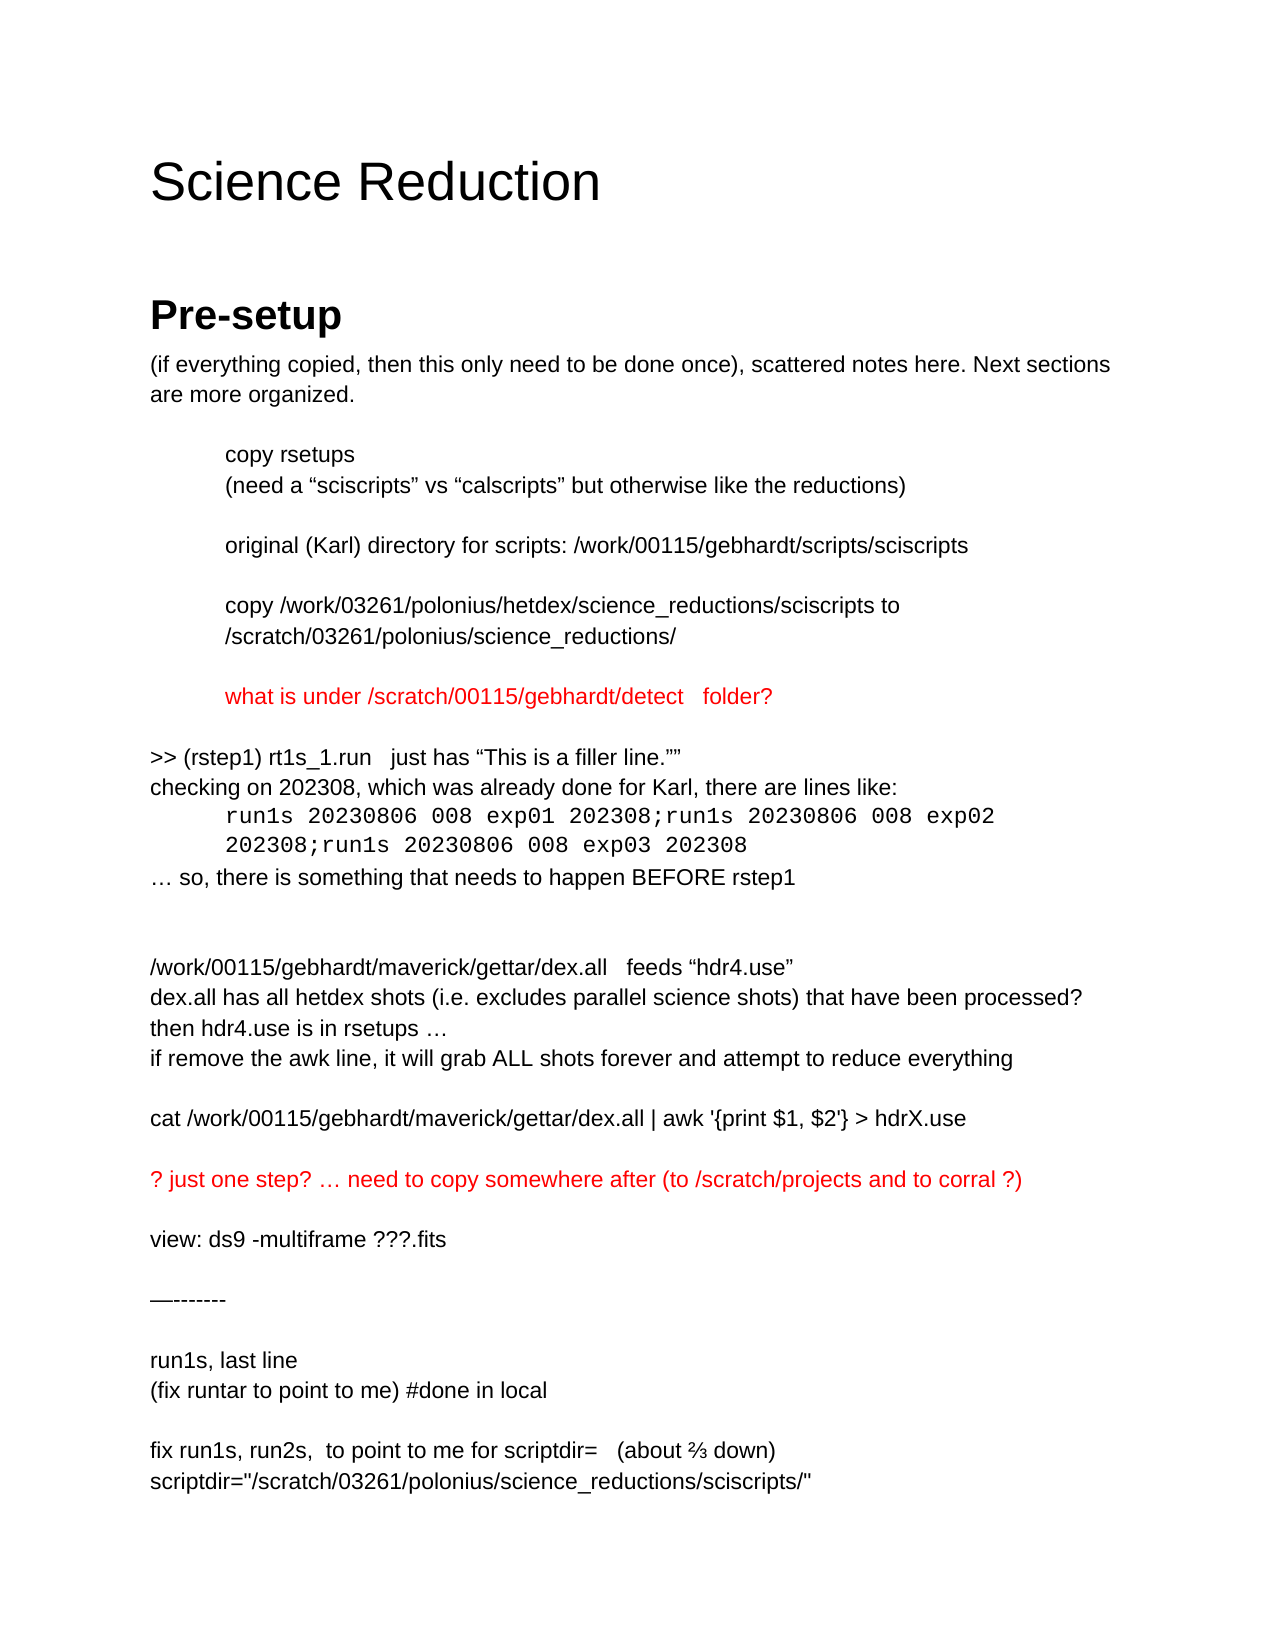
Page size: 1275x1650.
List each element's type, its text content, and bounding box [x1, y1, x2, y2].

text copy /work/03261/polonius/hetdex/science_reductions/sciscripts to /scratch/03261/polonius/science_reductions/ [225, 592, 1125, 649]
text run1s 20230806 008 exp01 202308;run1s 20230806 008 exp02 202308;run1s 20230806 008 exp03 202308 [225, 804, 1125, 860]
text (need a “sciscripts” vs “calscripts” but otherwise like the reductions) [225, 472, 1125, 498]
text >> (rstep1) rt1s_1.run just has “This is a filler line.”” [150, 743, 1125, 770]
text cat /work/00115/gebhardt/maverick/gettar/dex.all | awk '{print $1, $2'} > hdrX.use [150, 1105, 1125, 1132]
text scriptdir="/scratch/03261/polonius/science_reductions/sciscripts/" [150, 1468, 1125, 1494]
text (fix runtar to point to me) #done in local [150, 1377, 1125, 1403]
text fix run1s, run2s, to point to me for scriptdir= (about ⅔ down) [150, 1437, 1125, 1464]
text —------- [150, 1286, 1125, 1313]
text original (Karl) directory for scripts: /work/00115/gebhardt/scripts/sciscripts [225, 532, 1125, 558]
text what is under /scratch/00115/gebhardt/detect folder? [225, 683, 1125, 709]
subtitle Pre-setup [150, 290, 1125, 338]
text /work/00115/gebhardt/maverick/gettar/dex.all feeds “hdr4.use” dex.all has all hetdex shots (i.e. excludes parallel science shots) that have been processed? then hdr4.use is in rsetups … if remove the awk line, it will grab ALL shots forever and attempt to reduce everything [150, 954, 1125, 1071]
text … so, there is something that needs to happen BEFORE rstep1 [150, 863, 1125, 890]
text run1s, last line [150, 1347, 1125, 1373]
text ? just one step? … need to copy somewhere after (to /scratch/projects and to corral ?) [150, 1166, 1125, 1192]
text (if everything copied, then this only need to be done once), scattered notes here. Next sections are more organized. [150, 351, 1125, 407]
text checking on 202308, which was already done for Karl, there are lines like: [150, 774, 1125, 800]
text view: ds9 -multiframe ???.fits [150, 1226, 1125, 1252]
text copy rsetups [225, 441, 1125, 468]
title Science Reduction [150, 150, 1125, 212]
